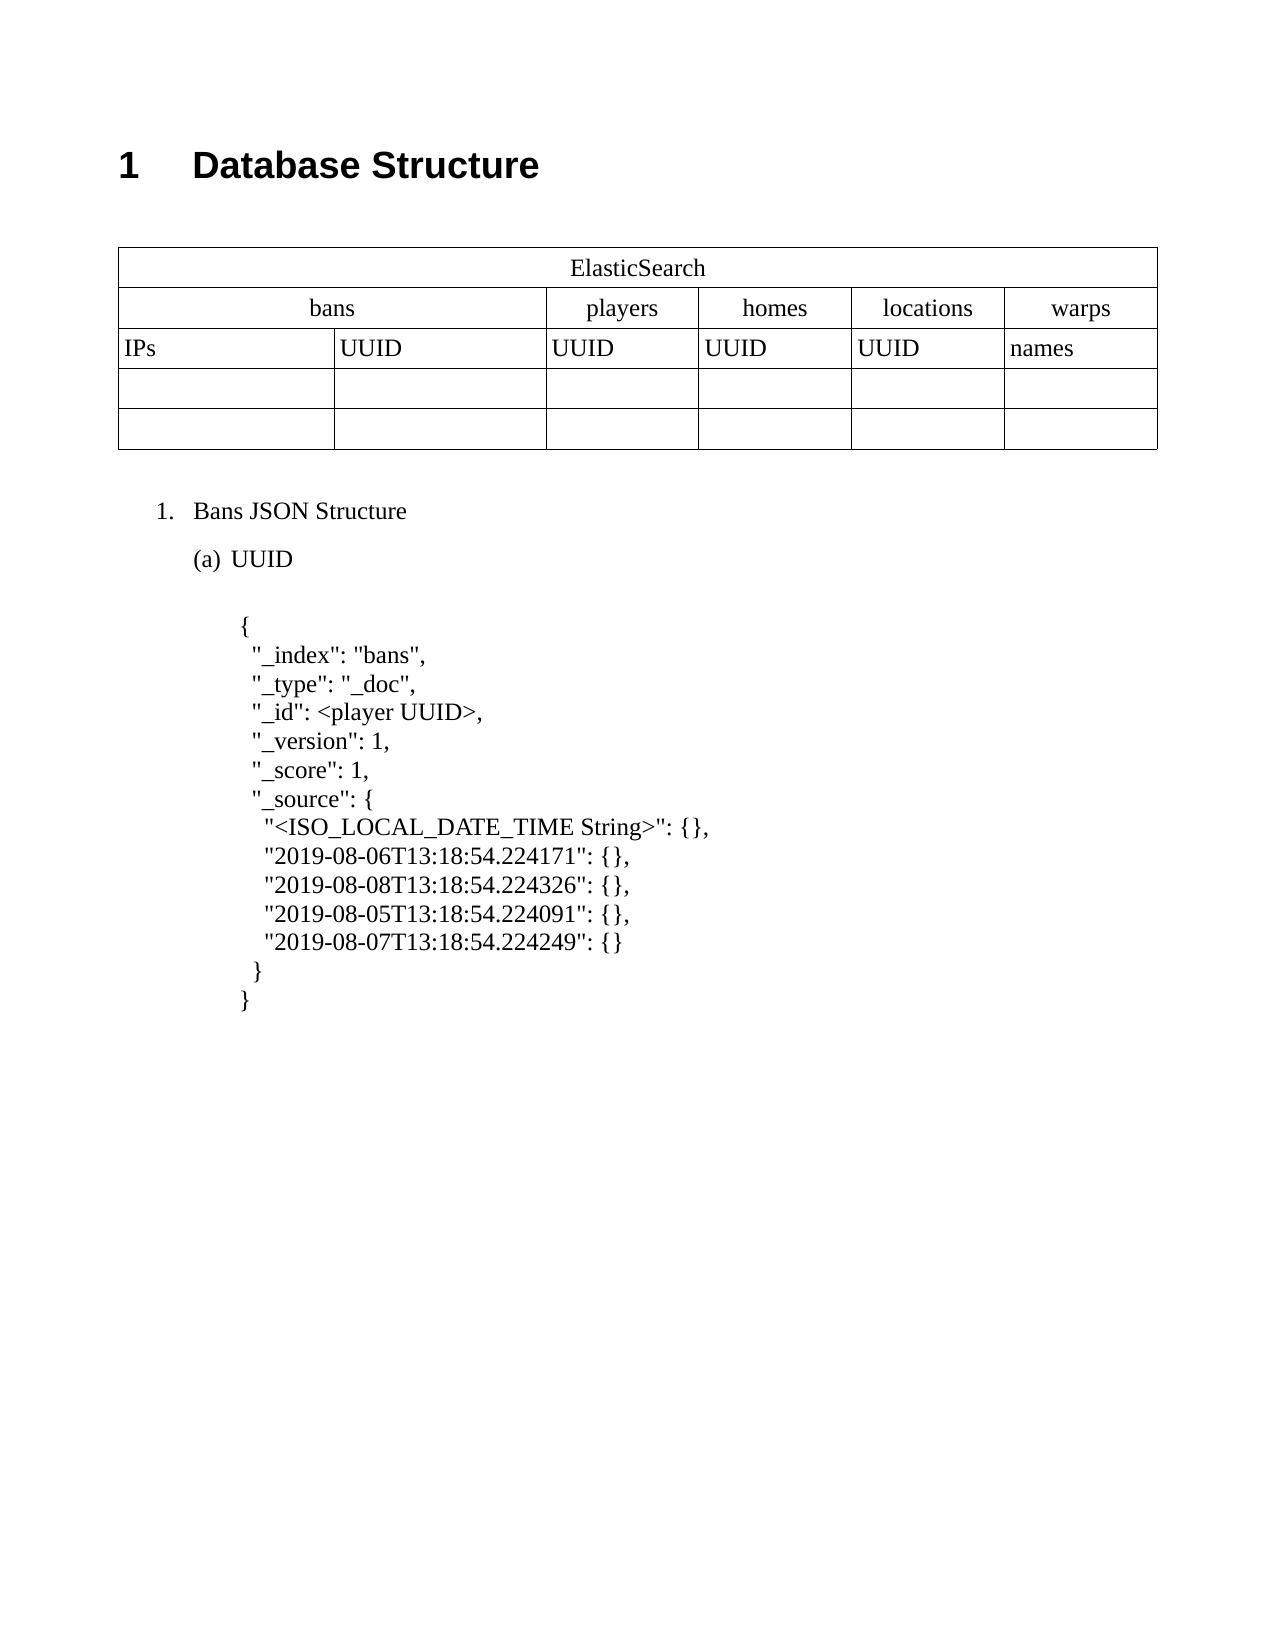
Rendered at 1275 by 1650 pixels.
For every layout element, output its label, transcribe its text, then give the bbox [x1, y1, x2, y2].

table_cell UUID [335, 329, 546, 368]
table_cell [699, 409, 851, 448]
table_cell [699, 369, 851, 408]
list UUID [193, 544, 1157, 572]
table_cell names [1005, 329, 1157, 368]
table_cell warps [1005, 288, 1157, 327]
table_cell homes [699, 288, 851, 327]
table_cell [119, 369, 334, 408]
table_cell IPs [119, 329, 334, 368]
table_cell bans [119, 288, 546, 327]
table_cell UUID [547, 329, 698, 368]
table_cell [1005, 369, 1157, 408]
table_cell locations [852, 288, 1004, 327]
table_cell [335, 409, 546, 448]
table_cell [852, 369, 1004, 408]
table_cell [335, 369, 546, 408]
table_cell [119, 409, 334, 448]
subtitle Database Structure [118, 143, 1157, 187]
table_cell players [547, 288, 698, 327]
table_cell [547, 369, 698, 408]
table_cell UUID [852, 329, 1004, 368]
table_cell [547, 409, 698, 448]
list Bans JSON Structure [156, 496, 1157, 525]
table_cell [852, 409, 1004, 448]
table_header ElasticSearch [119, 248, 1157, 287]
table_cell UUID [699, 329, 851, 368]
table_cell [1005, 409, 1157, 448]
